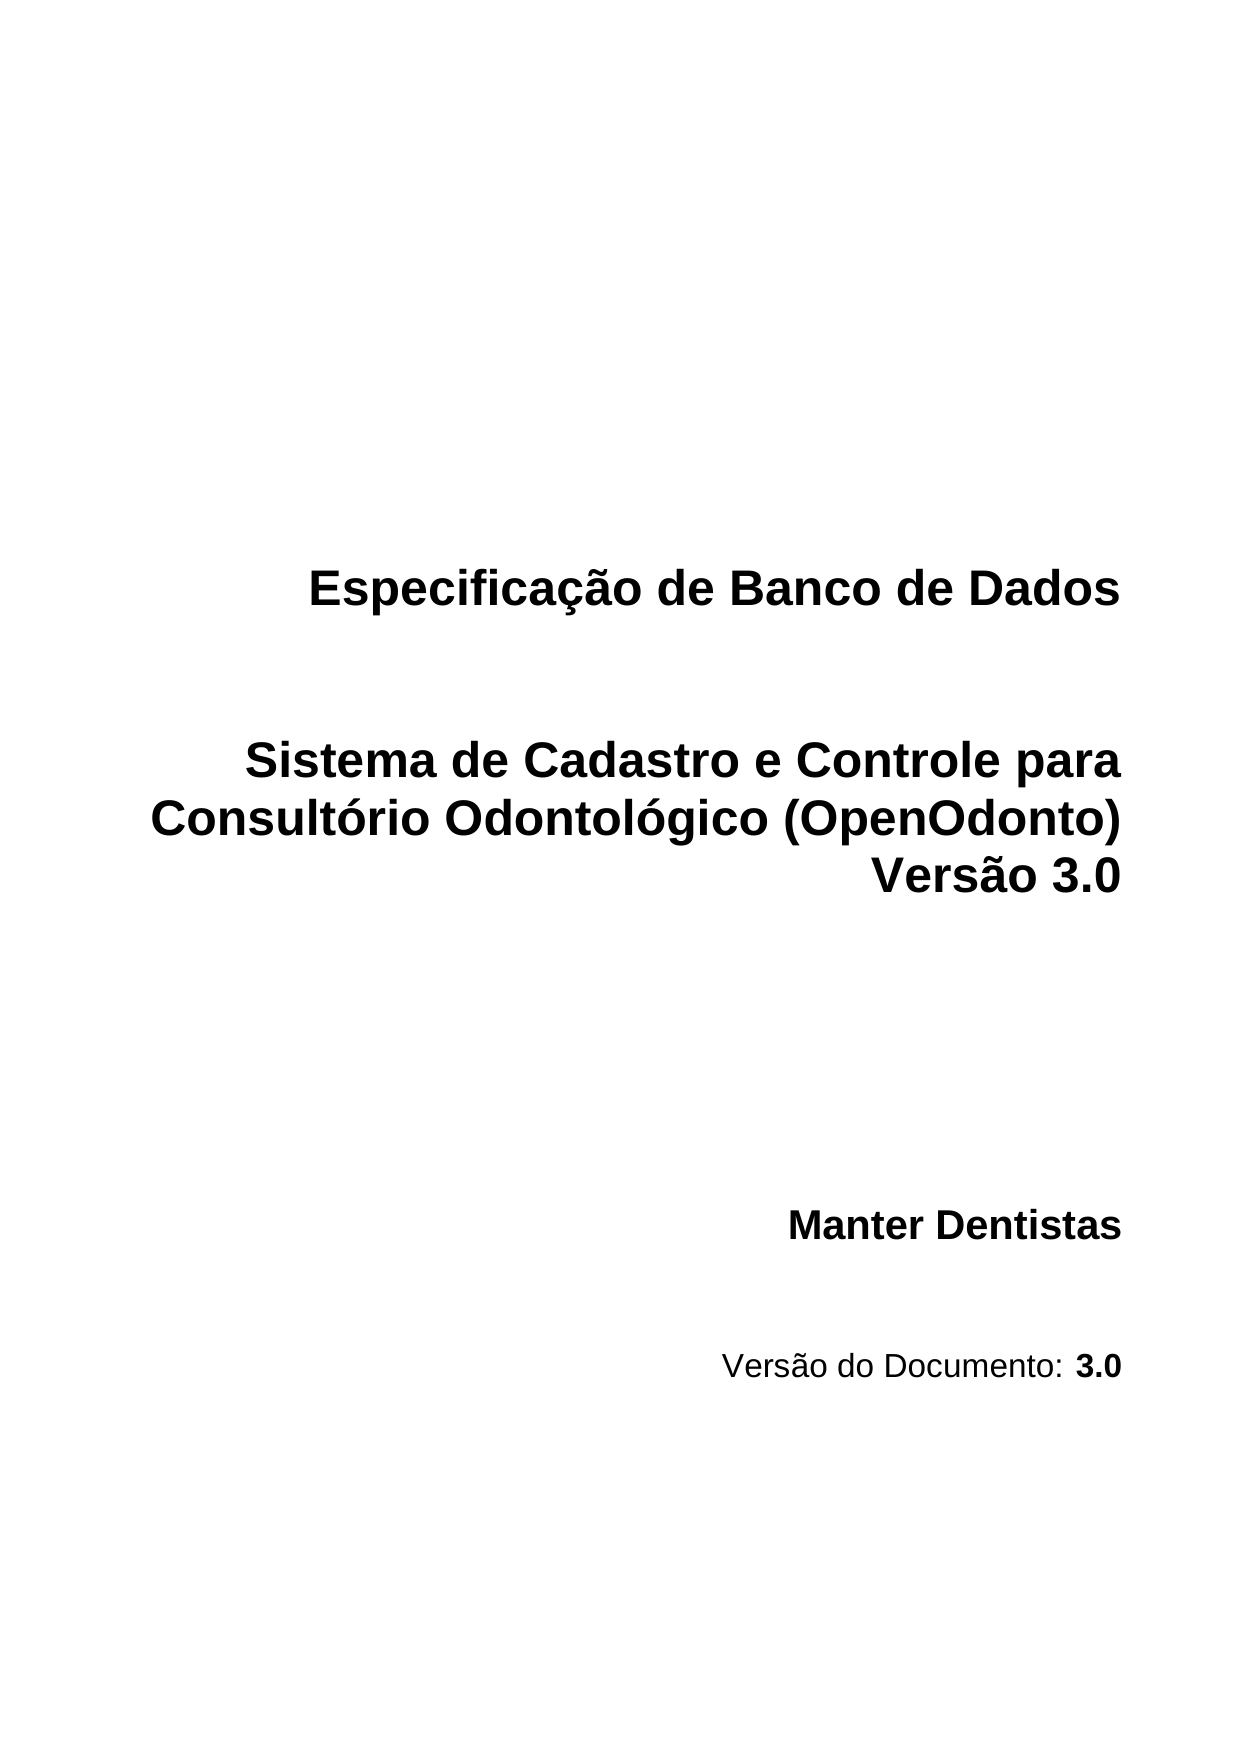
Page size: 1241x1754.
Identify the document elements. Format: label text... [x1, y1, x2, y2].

text Especificação de Banco de Dados [118, 558, 1122, 616]
text Manter Dentistas [118, 1200, 1122, 1248]
text Versão do Documento: 3.0 [118, 1346, 1122, 1384]
text Sistema de Cadastro e Controle para Consultório Odontológico (OpenOdonto) Versão 3.0 [118, 731, 1122, 903]
